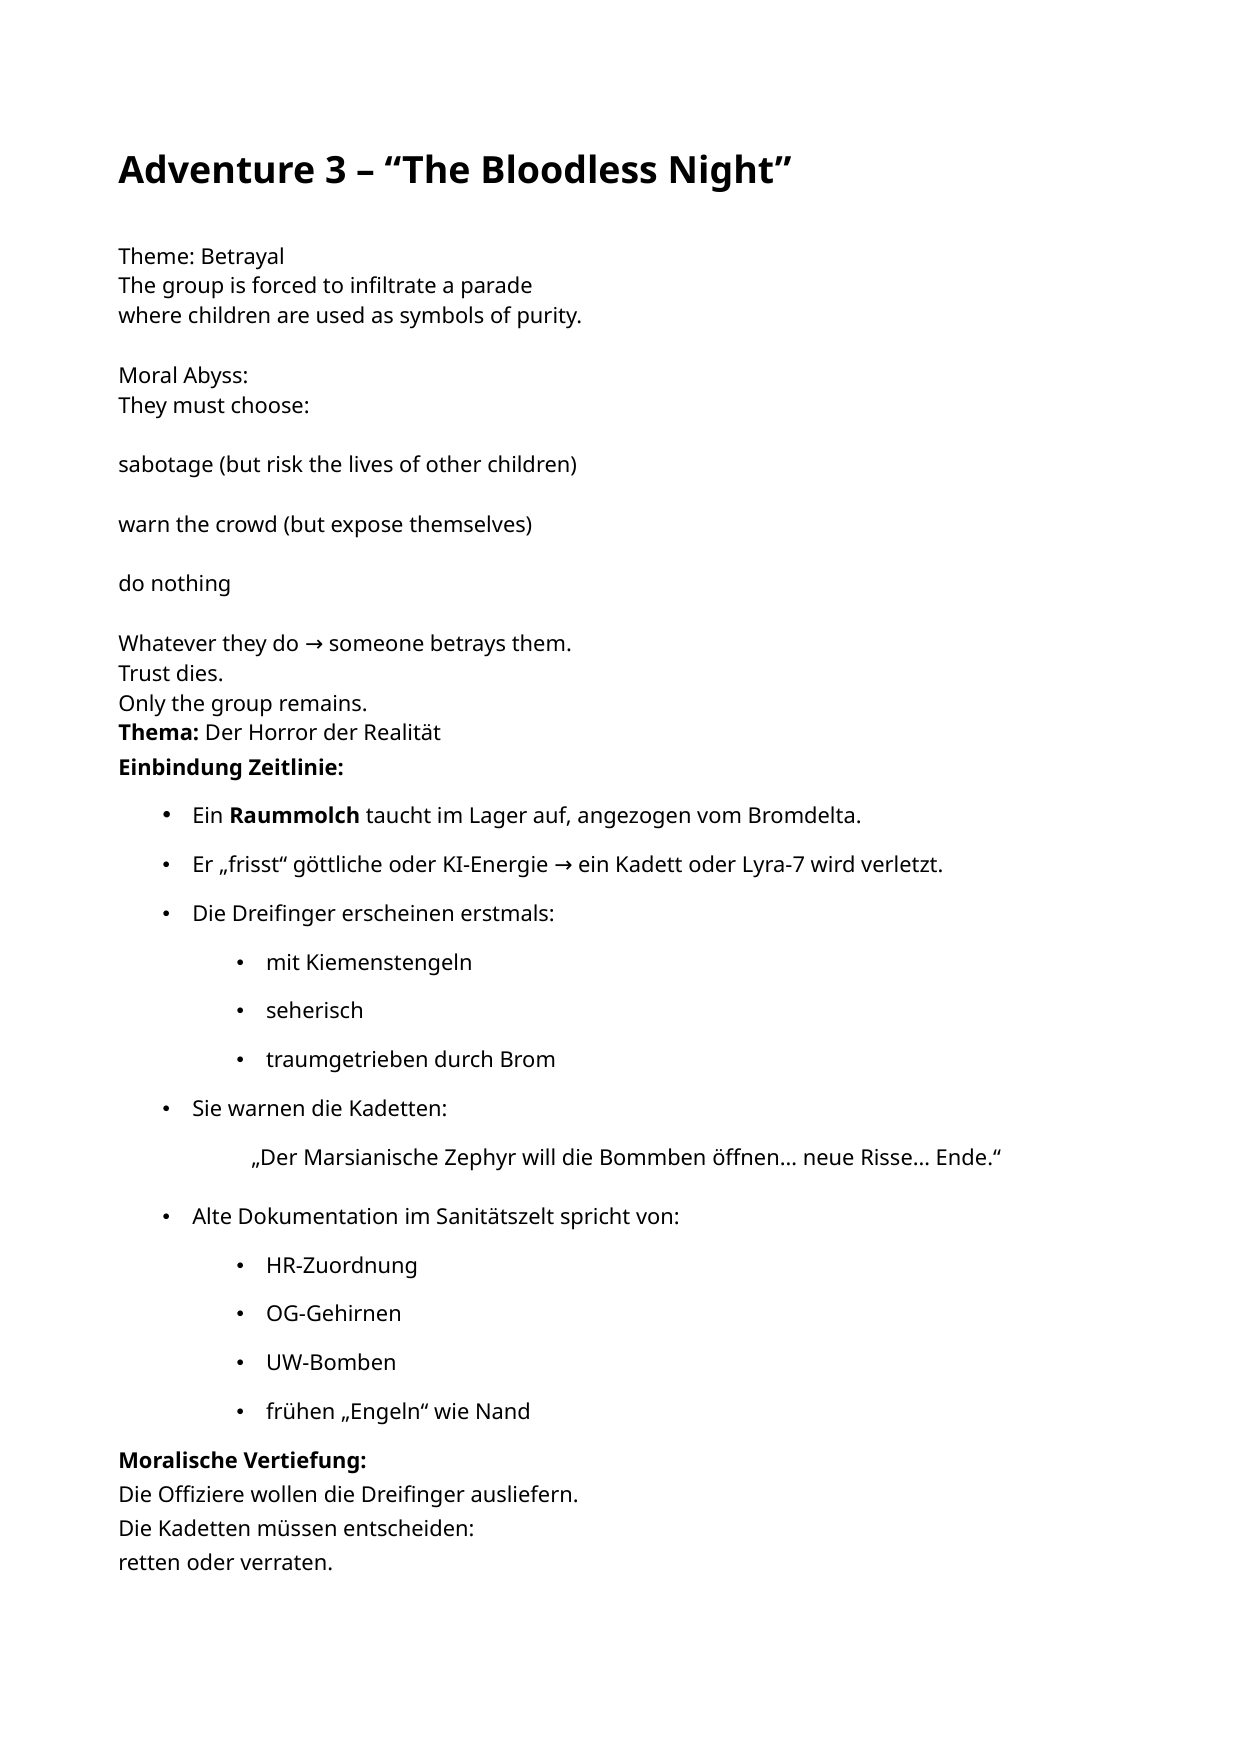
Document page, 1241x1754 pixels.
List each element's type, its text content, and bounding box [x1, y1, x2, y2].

list „Der Marsianische Zephyr will die Bommben öffnen… neue Risse… Ende.“ [222, 1142, 1063, 1171]
list HR-Zuordnung [236, 1249, 1122, 1279]
list UW-Bomben [236, 1347, 1122, 1377]
list Sie warnen die Kadetten: [162, 1093, 1122, 1123]
list Die Dreifinger erscheinen erstmals: [162, 898, 1122, 928]
text Moralische Vertiefung: Die Offiziere wollen die Dreifinger ausliefern. Die Kadetten müssen entscheiden: retten oder verraten. [118, 1444, 1122, 1577]
list Er „frisst“ göttliche oder KI-Energie → ein Kadett oder Lyra-7 wird verletzt. [162, 849, 1122, 879]
text Thema: Der Horror der Realität Einbindung Zeitlinie: [118, 717, 1122, 781]
subtitle Adventure 3 – “The Bloodless Night” [118, 143, 1122, 194]
text Theme: Betrayal The group is forced to infiltrate a parade where children are used as symbols of purity. Moral Abyss: They must choose: sabotage (but risk the lives of other children) warn the crowd (but expose themselves) do nothing Whatever they do → someone betrays them. Trust dies. Only the group remains. [118, 207, 1122, 717]
list OG-Gehirnen [236, 1298, 1122, 1328]
list seherisch [236, 995, 1122, 1025]
list mit Kiemenstengeln [236, 947, 1122, 976]
list traumgetrieben durch Brom [236, 1044, 1122, 1074]
list Ein Raummolch taucht im Lager auf, angezogen vom Bromdelta. [162, 800, 1122, 830]
list frühen „Engeln“ wie Nand [236, 1396, 1122, 1426]
list Alte Dokumentation im Sanitätszelt spricht von: [162, 1201, 1122, 1231]
